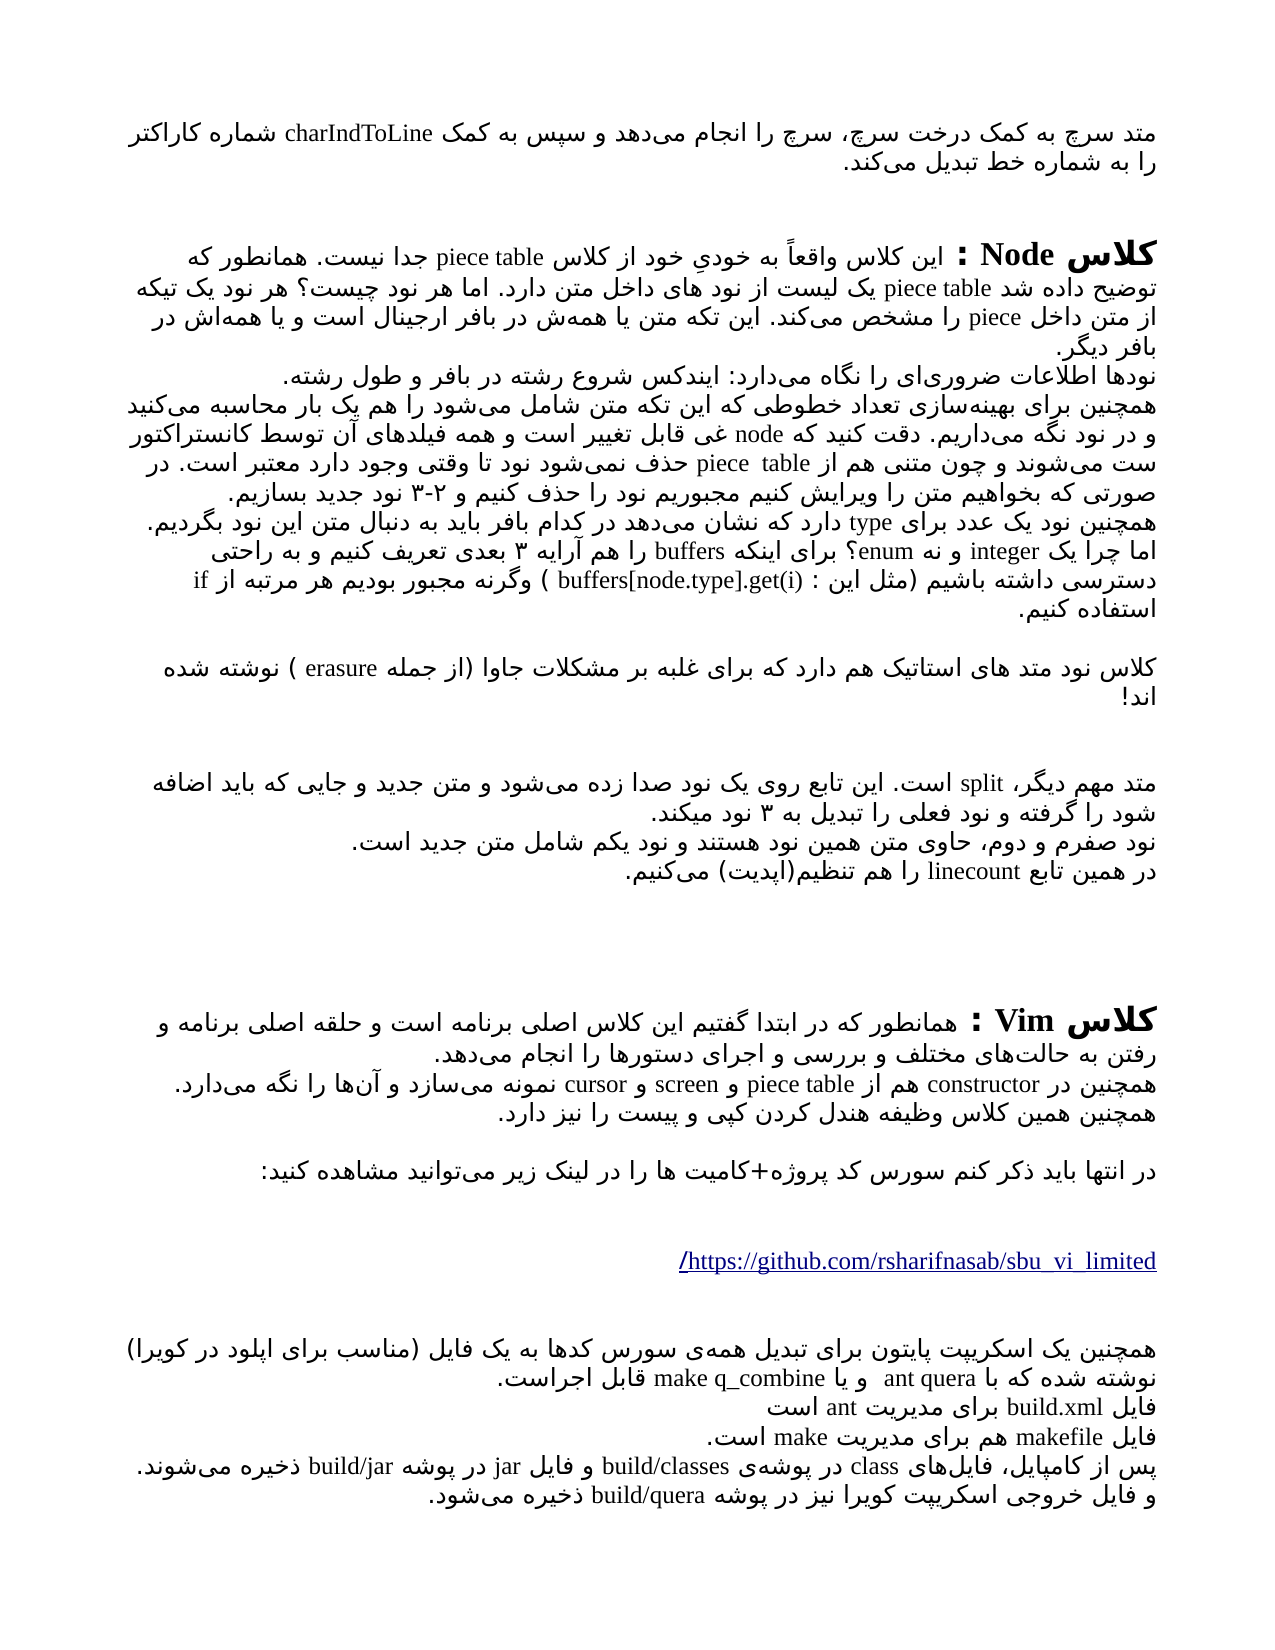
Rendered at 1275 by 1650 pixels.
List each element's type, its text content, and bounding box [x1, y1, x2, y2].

text نودها اطلاعات ضروری‌ای را نگاه می‌دارد: ایندکس شروع رشته در بافر و طول رشته. [118, 361, 1157, 390]
text همچنین برای بهینه‌سازی تعداد خطوطی که این تکه متن شامل می‌شود را هم یک بار محاسبه می‌کنید و در نود نگه می‌داریم. دقت کنید که node غی قابل تغییر است و همه فیلد‌های آن توسط کانستراکتور ست می‌شوند و چون متنی هم از piece table حذف نمی‌شود نود تا وقتی وجود دارد معتبر است. در صورتی که بخواهیم متن را ویرایش کنیم مجبوریم نود را حذف کنیم و ۲-۳ نود جدید بسازیم. [118, 390, 1157, 507]
text پس از کامپایل، فایل‌های class در پوشه‌ی build/classes و فایل jar در پوشه build/jar ذخیره می‌شوند. [118, 1451, 1157, 1480]
text همچنین در constructor هم از piece table و screen و cursor نمونه می‌سازد و آن‌ها را نگه می‌دارد. [118, 1069, 1157, 1098]
text متد مهم دیگر، split است. این تابع روی یک نود صدا زده می‌شود و متن جدید و جایی که باید اضافه شود را گرفته و نود فعلی را تبدیل به ۳ نود میکند. [118, 768, 1157, 827]
text https://github.com/rsharifnasab/sbu_vi_limited/ [118, 1242, 1157, 1277]
text نود صفرم و دوم، حاوی متن همین نود هستند و نود یکم شامل متن جدید است. [118, 827, 1157, 856]
text کلاس نود متد های استاتیک هم دارد که برای غلبه بر مشکلات جاوا (از جمله erasure ) نوشته شده اند! [118, 653, 1157, 711]
text در همین تابع linecount را هم تنظیم‌(اپدیت) می‌کنیم. [118, 856, 1157, 885]
text فایل build.xml برای مدیریت ant است [118, 1392, 1157, 1422]
text همچنین نود یک عدد برای type دارد که نشان می‌دهد در کدام بافر باید به دنبال متن این نود بگردیم. اما چرا یک integer و نه enum؟ برای اینکه buffers را هم آرایه ۳ بعدی تعریف کنیم و به راحتی دسترسی داشته باشیم (مثل این : buffers[node.type].get(i) ) وگرنه مجبور بودیم هر مرتبه از if استفاده کنیم. [118, 507, 1157, 624]
text کلاس Node : این کلاس واقعاً به خودیِ خود از کلاس piece table جدا نیست. همانطور که توضیح داده شد piece table یک لیست از نود های داخل متن دارد. اما هر نود چیست؟ هر نود یک تیکه از متن داخل piece را مشخص می‌کند. این تکه متن یا همه‌ش در بافر ارجینال است و یا همه‌اش در بافر دیگر. [118, 234, 1157, 361]
text متد سرچ به کمک درخت سرچ، سرچ را انجام می‌دهد و سپس به کمک charIndToLine شماره کاراکتر را به شماره خط تبدیل می‌کند. [118, 118, 1157, 177]
text همچنین همین کلاس وظیفه هندل کردن کپی و پیست را نیز دارد. [118, 1098, 1157, 1127]
text و فایل خروجی اسکریپت کویرا نیز در پوشه build/quera ذخیره می‌شود. [118, 1480, 1157, 1509]
text کلاس Vim : همانطور که در ابتدا گفتیم این کلاس اصلی برنامه است و حلقه اصلی برنامه و رفتن به حالت‌های مختلف و بررسی و اجرای دستور‌ها را انجام می‌دهد. [118, 1000, 1157, 1069]
text در انتها باید ذکر کنم سورس کد پروژه+کامیت ها را در لینک زیر می‌توانید مشاهده کنید: [118, 1156, 1157, 1185]
text همچنین یک اسکریپت پایتون برای تبدیل همه‌ی سورس کدها به یک فایل (مناسب برای اپلود در کویرا) نوشته شده که با ant quera و یا make q_combine قابل اجراست. [118, 1334, 1157, 1392]
text فایل makefile هم برای مدیریت make است. [118, 1422, 1157, 1451]
